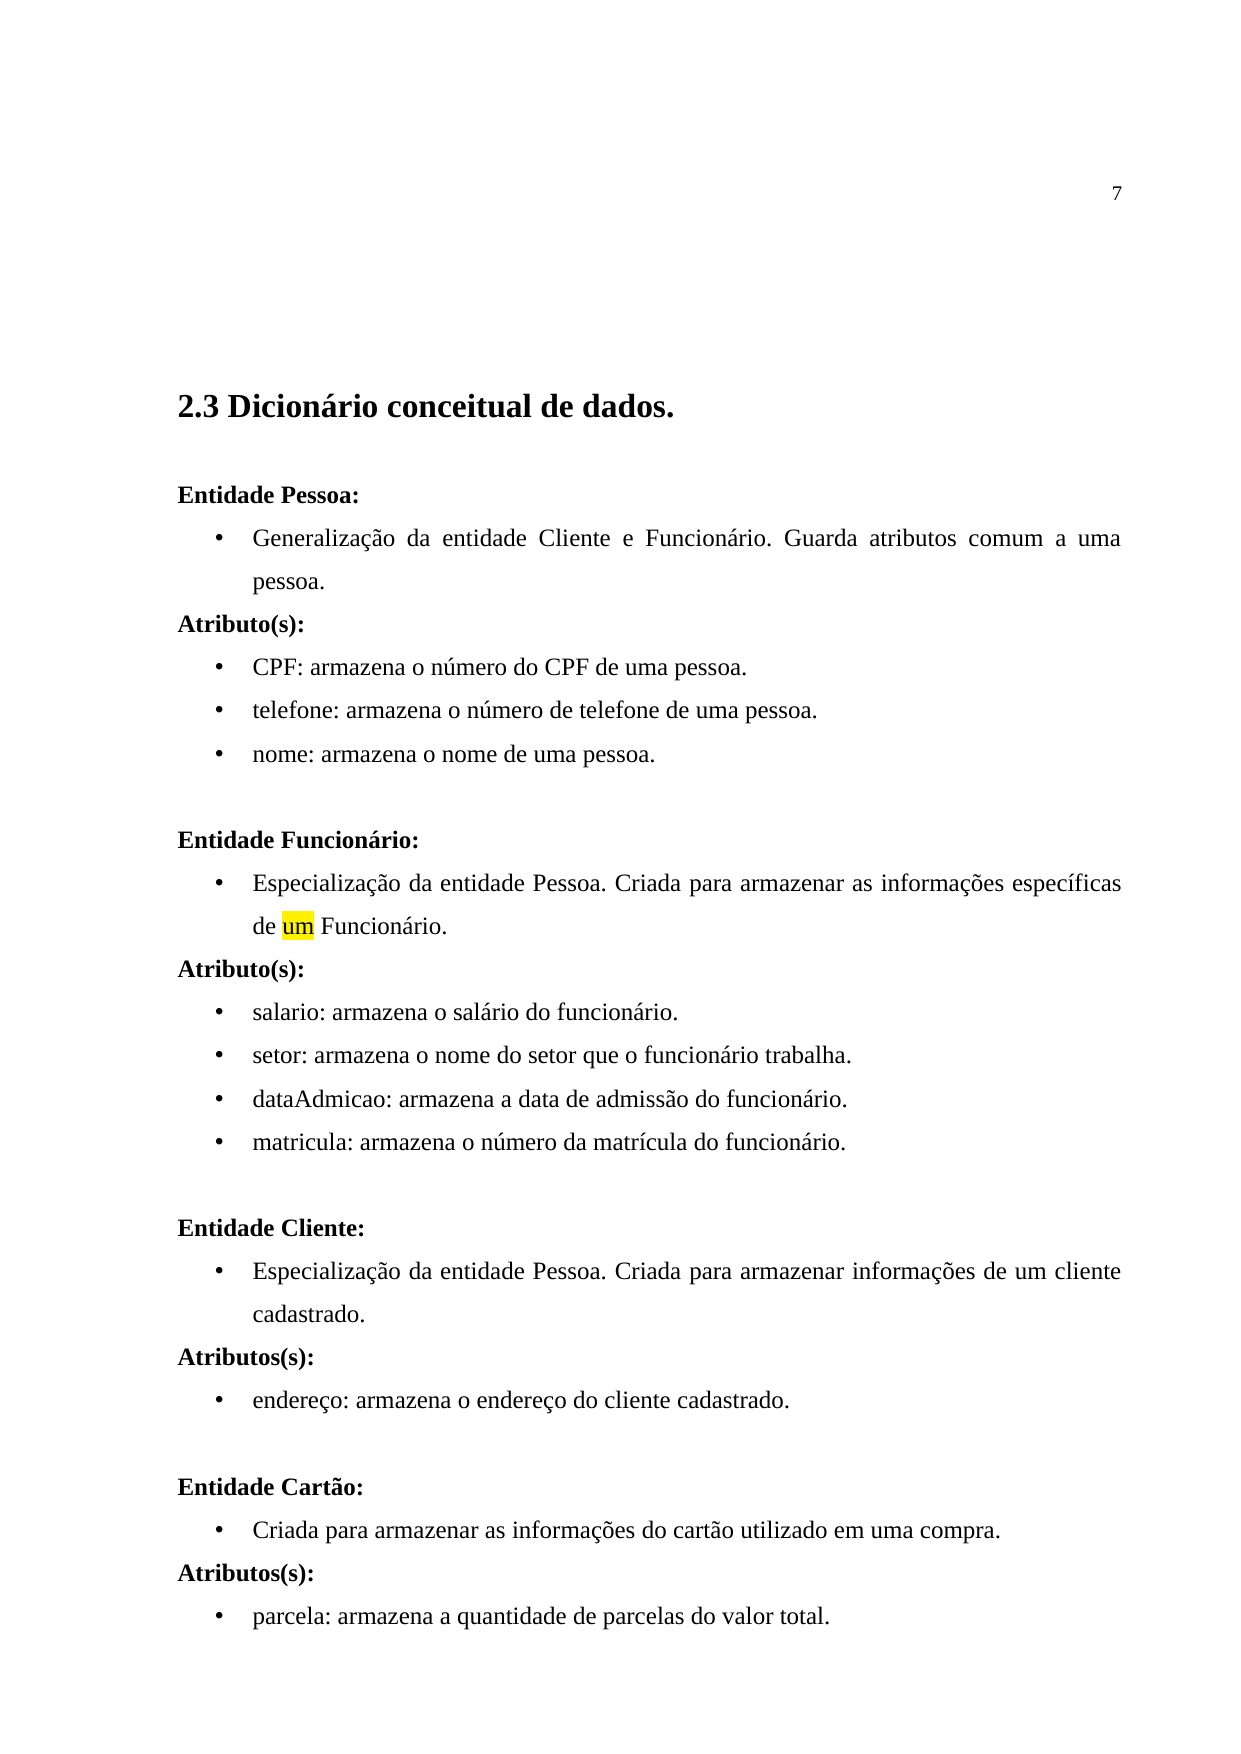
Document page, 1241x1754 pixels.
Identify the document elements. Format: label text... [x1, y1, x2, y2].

list setor: armazena o nome do setor que o funcionário trabalha. [215, 1041, 1122, 1069]
list Generalização da entidade Cliente e Funcionário. Guarda atributos comum a uma pessoa. [215, 523, 1122, 595]
text Atributo(s): [177, 954, 1122, 983]
text Atributo(s): [177, 609, 1122, 638]
text Entidade Cartão: [177, 1472, 1122, 1501]
list CPF: armazena o número do CPF de uma pessoa. [215, 652, 1122, 681]
text Entidade Funcionário: [177, 825, 1122, 854]
list endereço: armazena o endereço do cliente cadastrado. [215, 1386, 1122, 1414]
list parcela: armazena a quantidade de parcelas do valor total. [215, 1601, 1122, 1630]
list Especialização da entidade Pessoa. Criada para armazenar as informações específicas de um Funcionário. [215, 868, 1122, 940]
text Atributos(s): [177, 1558, 1122, 1587]
list salario: armazena o salário do funcionário. [215, 997, 1122, 1026]
list telefone: armazena o número de telefone de uma pessoa. [215, 696, 1122, 724]
text Entidade Pessoa: [177, 480, 1122, 509]
text Entidade Cliente: [177, 1213, 1122, 1242]
list dataAdmicao: armazena a data de admissão do funcionário. [215, 1084, 1122, 1112]
list Especialização da entidade Pessoa. Criada para armazenar informações de um cliente cadastrado. [215, 1256, 1122, 1328]
list matricula: armazena o número da matrícula do funcionário. [215, 1127, 1122, 1156]
list nome: armazena o nome de uma pessoa. [215, 739, 1122, 767]
text Atributos(s): [177, 1342, 1122, 1371]
subtitle 2.3 Dicionário conceitual de dados. [177, 386, 1122, 424]
list Criada para armazenar as informações do cartão utilizado em uma compra. [215, 1515, 1122, 1544]
